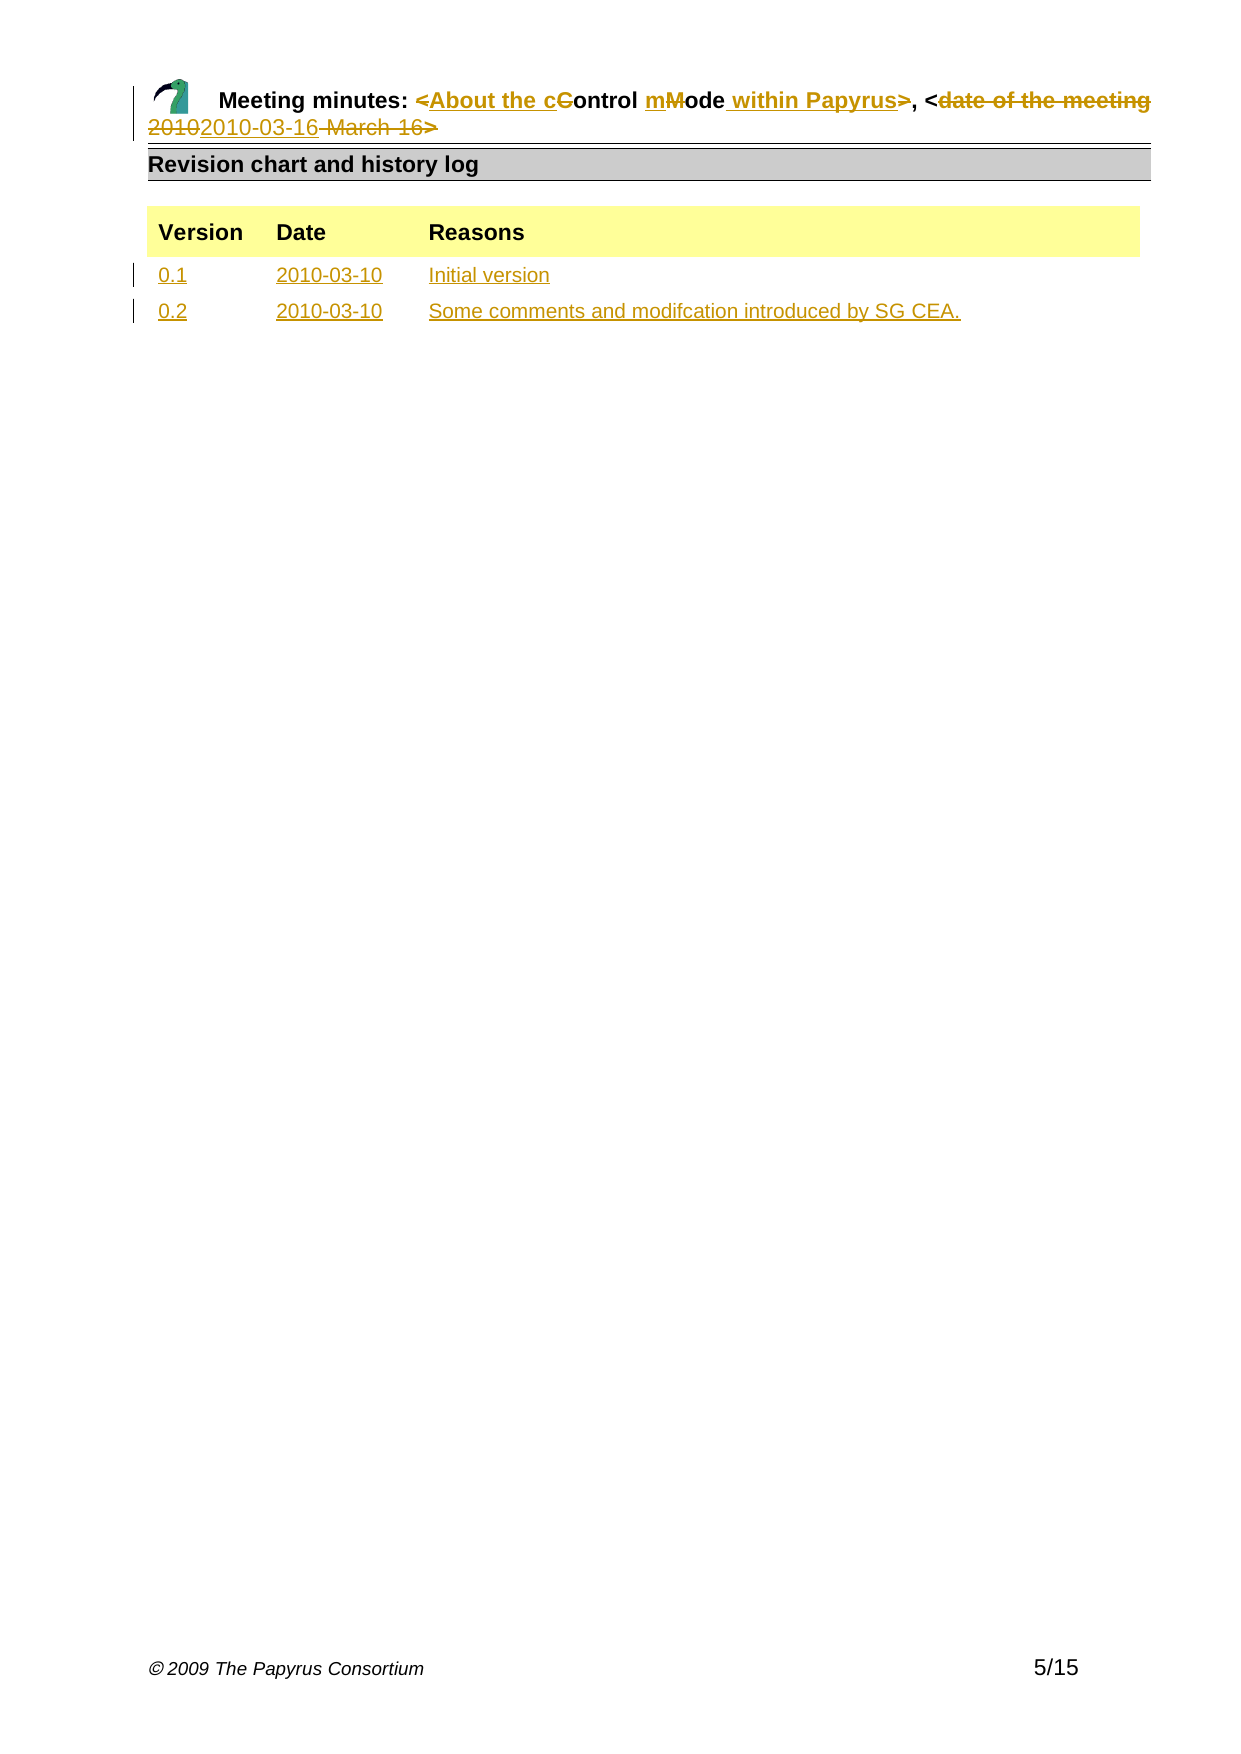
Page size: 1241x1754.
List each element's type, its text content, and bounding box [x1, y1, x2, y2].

table_cell [265, 329, 417, 364]
table_header Date [265, 206, 417, 257]
table_cell Some comments and modifcation introduced by SG CEA. [417, 293, 1140, 328]
table_cell [417, 365, 1140, 400]
table_cell 2010-03-10 [265, 257, 417, 293]
picture [153, 79, 189, 114]
table_cell [147, 365, 265, 400]
table_cell 2010-03-10 [265, 293, 417, 328]
table_cell [147, 329, 265, 364]
table_header Reasons [417, 206, 1140, 257]
subtitle Revision chart and history log [148, 149, 1151, 180]
table_cell [147, 400, 265, 436]
table_cell 0.1 [147, 257, 265, 293]
table_cell [265, 400, 417, 436]
table_cell [265, 365, 417, 400]
table_cell [417, 329, 1140, 364]
table_cell 0.2 [147, 293, 265, 328]
table_cell [417, 400, 1140, 436]
table_header Version [147, 206, 265, 257]
table_cell Initial version [417, 257, 1140, 293]
